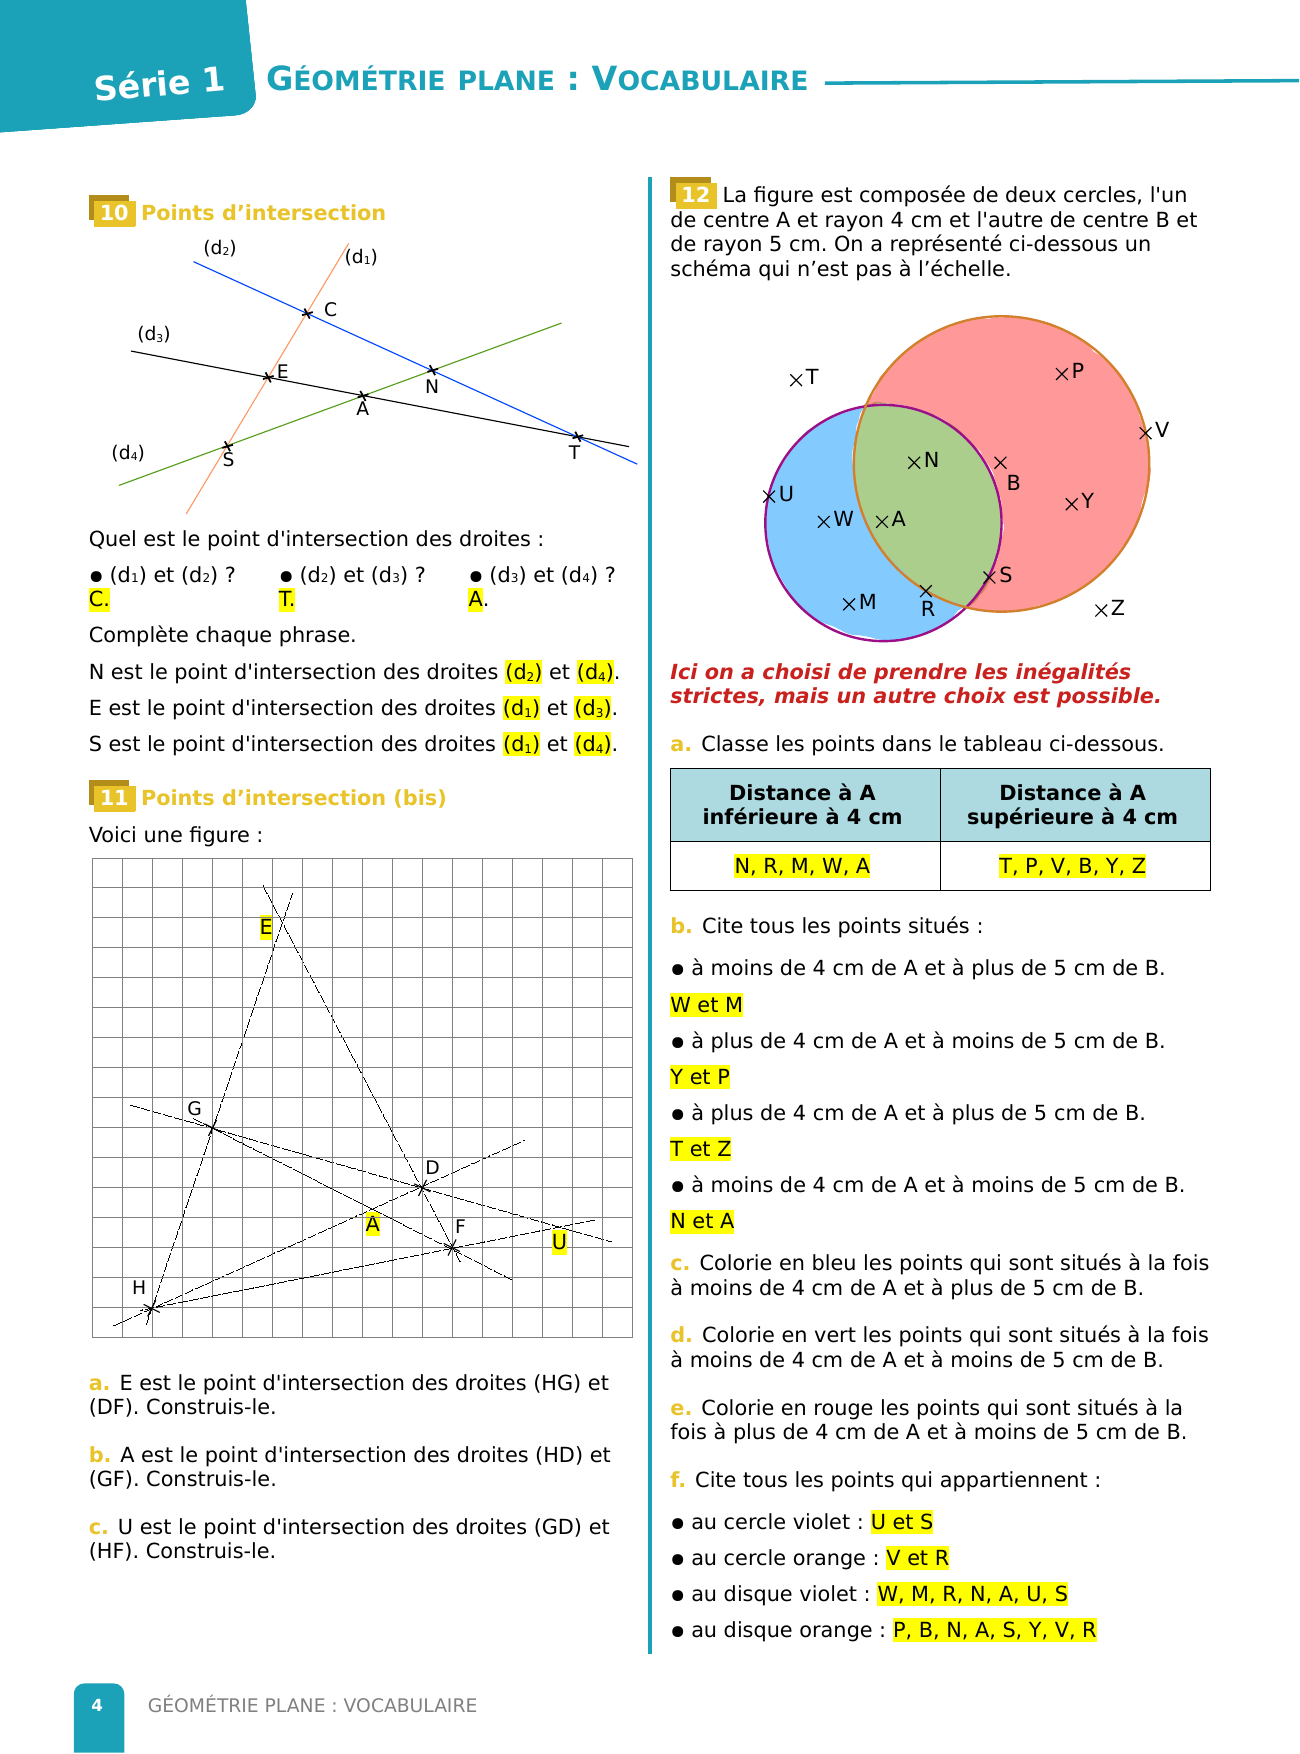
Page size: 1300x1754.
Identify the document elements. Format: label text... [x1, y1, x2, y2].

subtitle à plus de 4 cm de A et à moins de 5 cm de B. [670, 1029, 1205, 1053]
subtitle à plus de 4 cm de A et à plus de 5 cm de B. [670, 1101, 1205, 1125]
subtitle à moins de 4 cm de A et à plus de 5 cm de B. [670, 956, 1205, 981]
subtitle (d3) et (d4) ?A. [468, 563, 623, 612]
subtitle Points d’intersection (bis) [129, 780, 629, 811]
subtitle au cercle violet : U et S [933, 1510, 1205, 1534]
subtitle au disque violet : W, M, R, N, A, U, S [670, 1582, 877, 1606]
subtitle au cercle orange : V et R [670, 1546, 886, 1570]
subtitle à moins de 4 cm de A et à moins de 5 cm de B. [670, 1173, 1205, 1198]
table_header Distance à A inférieure à 4 cm [671, 769, 940, 841]
subtitle au disque violet : W, M, R, N, A, U, S [1068, 1582, 1205, 1606]
list Colorie en bleu les points qui sont situés à la fois à moins de 4 cm de A et à plus de 5 cm de B. [670, 1251, 1211, 1300]
subtitle T et Z [731, 1137, 1205, 1161]
list E est le point d'intersection des droites (HG) et (DF). Construis-le. [88, 1371, 629, 1419]
list Colorie en vert les points qui sont situés à la fois à moins de 4 cm de A et à moins de 5 cm de B. [670, 1323, 1211, 1372]
subtitle au cercle orange : V et R [949, 1546, 1205, 1570]
subtitle (d2) et (d3) ?T. [278, 563, 433, 612]
list Classe les points dans le tableau ci-dessous. [670, 732, 1211, 757]
subtitle au cercle violet : U et S [670, 1510, 871, 1534]
table_cell N, R, M, W, A [671, 842, 940, 890]
subtitle Complète chaque phrase. [88, 623, 623, 648]
subtitle Y et P [730, 1065, 1205, 1089]
table_cell T, P, V, B, Y, Z [941, 842, 1210, 890]
list U est le point d'intersection des droites (GD) et (HF). Construis-le. [88, 1515, 629, 1563]
table_header Distance à A supérieure à 4 cm [941, 769, 1210, 841]
list Cite tous les points qui appartiennent : [670, 1468, 1211, 1492]
list Cite tous les points situés : [670, 914, 1211, 939]
subtitle (d1) et (d2) ?C. [88, 563, 243, 612]
list Colorie en rouge les points qui sont situés à la fois à plus de 4 cm de A et à moins de 5 cm de B. [670, 1396, 1211, 1444]
subtitle W et M [743, 993, 1205, 1017]
list Ici on a choisi de prendre les inégalités strictes, mais un autre choix est possible. [670, 660, 1211, 709]
list A est le point d'intersection des droites (HD) et (GF). Construis-le. [88, 1443, 629, 1491]
subtitle Voici une figure : [88, 823, 623, 847]
subtitle Quel est le point d'intersection des droites : [88, 527, 623, 551]
subtitle Points d’intersection [129, 195, 629, 226]
subtitle N et A [670, 1209, 1205, 1234]
subtitle au disque orange : P, B, N, A, S, Y, V, R [670, 1618, 893, 1642]
subtitle La figure est composée de deux cercles, l'un de centre A et rayon 4 cm et l'autre de centre B et de rayon 5 cm. On a représenté ci-dessous un schéma qui n’est pas à l’échelle. [670, 177, 1211, 281]
subtitle N est le point d'intersection des droites (d2) et (d4). [88, 660, 505, 684]
subtitle E est le point d'intersection des droites (d1) et (d3). [88, 696, 503, 720]
subtitle S est le point d'intersection des droites (d1) et (d4). [88, 732, 503, 756]
subtitle au disque orange : P, B, N, A, S, Y, V, R [1097, 1618, 1205, 1642]
